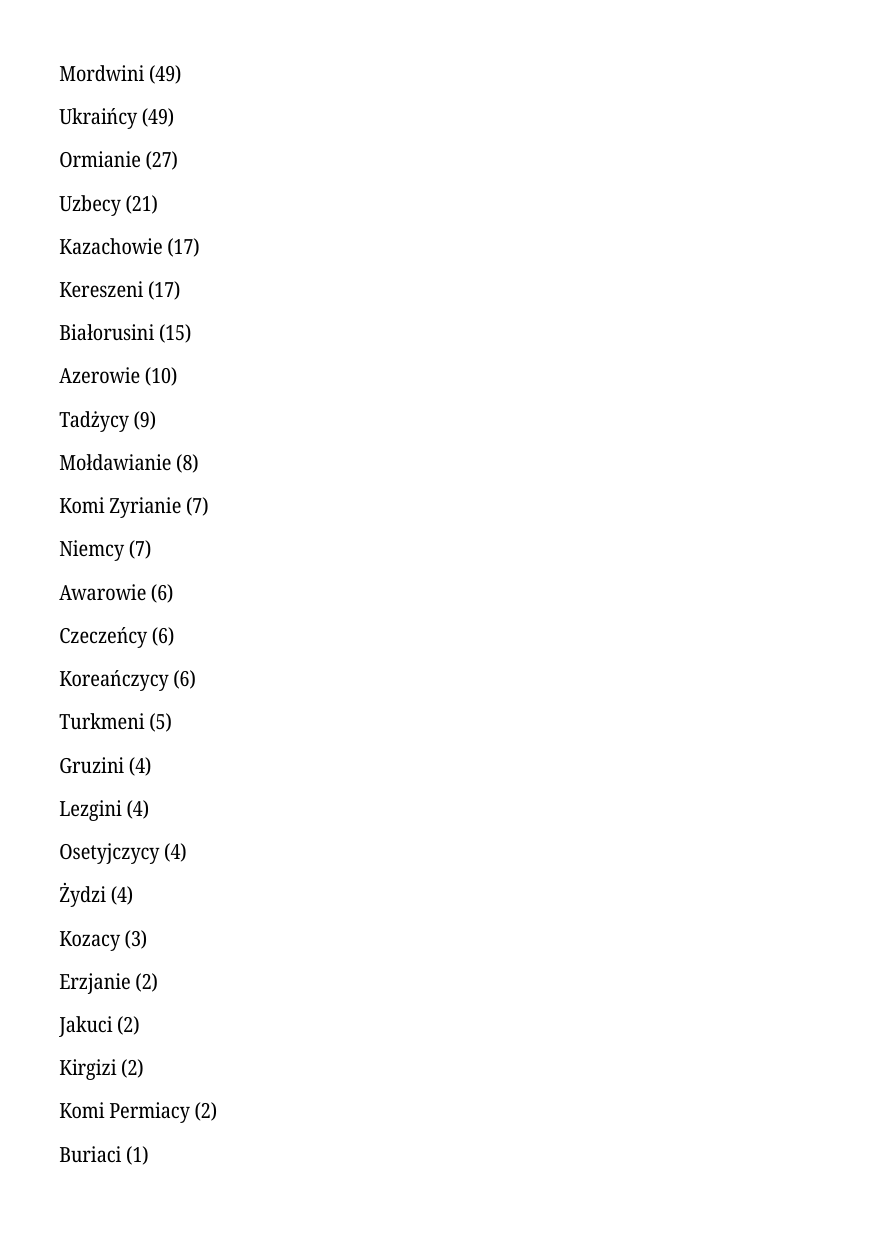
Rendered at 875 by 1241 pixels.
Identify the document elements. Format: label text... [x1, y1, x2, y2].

text Ukraińcy (49) [59, 102, 815, 131]
text Ormianie (27) [59, 146, 815, 174]
text Białorusini (15) [59, 318, 815, 347]
text Komi Permiacy (2) [59, 1097, 815, 1125]
text Awarowie (6) [59, 578, 815, 606]
text Buriaci (1) [59, 1140, 815, 1168]
text Żydzi (4) [59, 880, 815, 909]
text Koreańczycy (6) [59, 664, 815, 693]
text Kozacy (3) [59, 924, 815, 952]
text Kereszeni (17) [59, 275, 815, 304]
text Gruzini (4) [59, 751, 815, 779]
text Jakuci (2) [59, 1010, 815, 1038]
text Erzjanie (2) [59, 967, 815, 995]
text Czeczeńcy (6) [59, 621, 815, 649]
text Mordwini (49) [59, 59, 815, 87]
text Niemcy (7) [59, 534, 815, 563]
text Mołdawianie (8) [59, 448, 815, 477]
text Kazachowie (17) [59, 232, 815, 260]
text Komi Zyrianie (7) [59, 491, 815, 520]
text Tadżycy (9) [59, 405, 815, 433]
text Lezgini (4) [59, 794, 815, 822]
text Uzbecy (21) [59, 189, 815, 217]
text Osetyjczycy (4) [59, 837, 815, 866]
text Azerowie (10) [59, 362, 815, 390]
text Turkmeni (5) [59, 707, 815, 736]
text Kirgizi (2) [59, 1053, 815, 1082]
